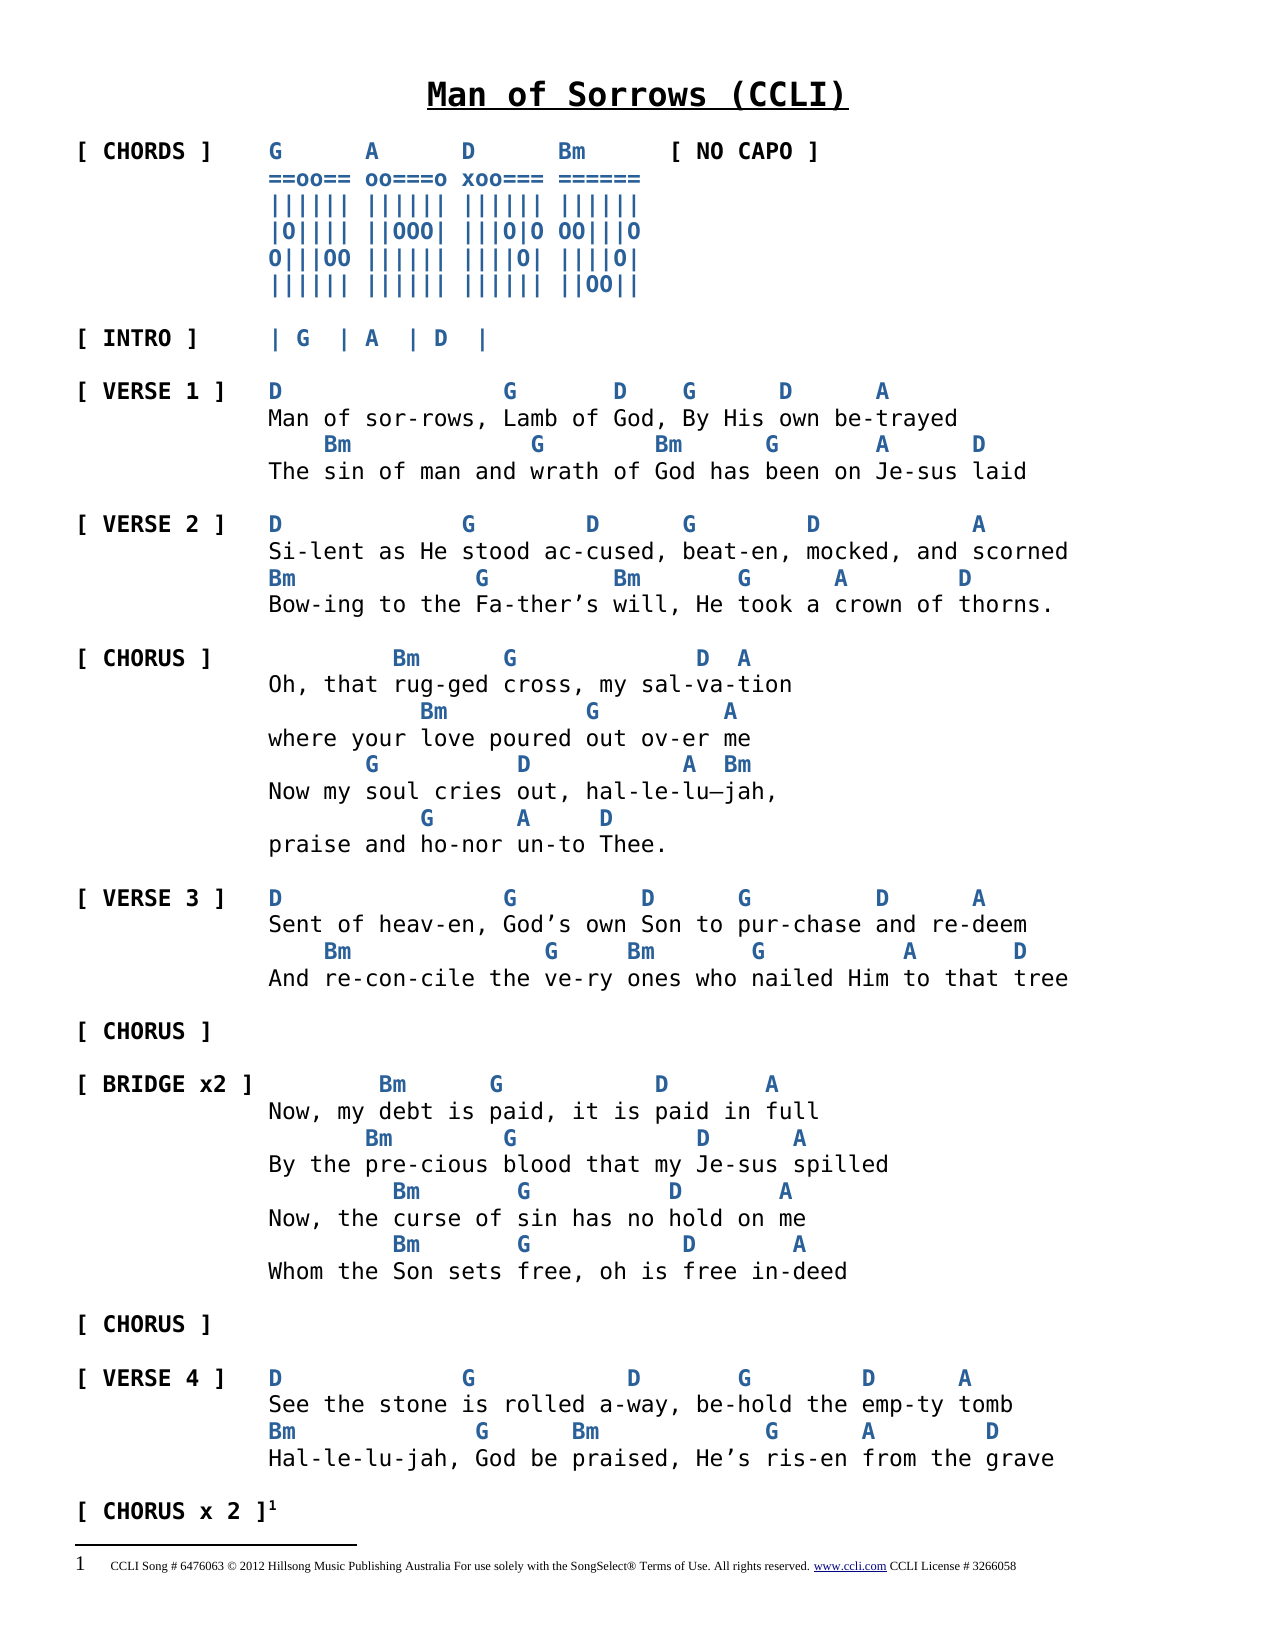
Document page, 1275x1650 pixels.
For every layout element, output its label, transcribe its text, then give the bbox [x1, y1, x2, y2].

text Sent of heav-en, God’s own Son to pur-chase and re-deem [75, 911, 1200, 938]
text Bm G A [75, 698, 1200, 725]
text [ CHORDS ] G A D Bm [ NO CAPO ] [75, 138, 1200, 165]
text G A D [75, 805, 1200, 831]
text [ VERSE 3 ] D G D G D A [75, 885, 1200, 911]
text [ VERSE 2 ] D G D G D A [75, 511, 1200, 538]
text Bow-ing to the Fa-ther’s will, He took a crown of thorns. [75, 591, 1200, 618]
text CCLI Song # 6476063 © 2012 Hillsong Music Publishing Australia For use solely with the SongSelect® Terms of Use. All rights reserved. www.ccli.com CCLI License # 3266058 [75, 1551, 1200, 1575]
text And re-con-cile the ve-ry ones who nailed Him to that tree [75, 965, 1200, 991]
text |||||| |||||| |||||| ||OO|| [75, 271, 1200, 298]
text By the pre-cious blood that my Je-sus spilled [75, 1151, 1200, 1178]
text Bm G Bm G A D [75, 431, 1200, 458]
text Man of sor-rows, Lamb of God, By His own be-trayed [75, 405, 1200, 431]
text Bm G D A [75, 1178, 1200, 1205]
text praise and ho-nor un-to Thee. [75, 831, 1200, 858]
text Bm G Bm G A D [75, 1418, 1200, 1445]
text [ VERSE 4 ] D G D G D A [75, 1365, 1200, 1391]
text where your love poured out ov-er me [75, 725, 1200, 751]
text Hal-le-lu-jah, God be praised, He’s ris-en from the grave [75, 1445, 1200, 1471]
text |||||| |||||| |||||| |||||| [75, 191, 1200, 218]
text [ CHORUS ] Bm G D A [75, 645, 1200, 671]
text O|||OO |||||| ||||O| ||||O| [75, 245, 1200, 271]
text See the stone is rolled a-way, be-hold the emp-ty tomb [75, 1391, 1200, 1418]
text Whom the Son sets free, oh is free in-deed [75, 1258, 1200, 1285]
text [ CHORUS ] [75, 1018, 1200, 1045]
text [ VERSE 1 ] D G D G D A [75, 378, 1200, 405]
text [ BRIDGE x2 ] Bm G D A [75, 1071, 1200, 1098]
text ==oo== oo===o xoo=== ====== [75, 165, 1200, 191]
text Oh, that rug-ged cross, my sal-va-tion [75, 671, 1200, 698]
text Bm G Bm G A D [75, 565, 1200, 591]
text Now my soul cries out, hal-le-lu—jah, [75, 778, 1200, 805]
text [ INTRO ] | G | A | D | [75, 325, 1200, 351]
text Man of Sorrows (CCLI) [75, 75, 1200, 114]
text Bm G Bm G A D [75, 938, 1200, 965]
text Bm G D A [75, 1231, 1200, 1258]
text Bm G D A [75, 1125, 1200, 1151]
text The sin of man and wrath of God has been on Je-sus laid [75, 458, 1200, 485]
text Si-lent as He stood ac-cused, beat-en, mocked, and scorned [75, 538, 1200, 565]
text [ CHORUS ] [75, 1285, 1200, 1338]
text G D A Bm [75, 751, 1200, 778]
text [ CHORUS x 2 ] [75, 1498, 1200, 1525]
text Now, my debt is paid, it is paid in full [75, 1098, 1200, 1125]
text Now, the curse of sin has no hold on me [75, 1205, 1200, 1231]
text |O|||| ||OOO| |||O|O OO|||O [75, 218, 1200, 245]
